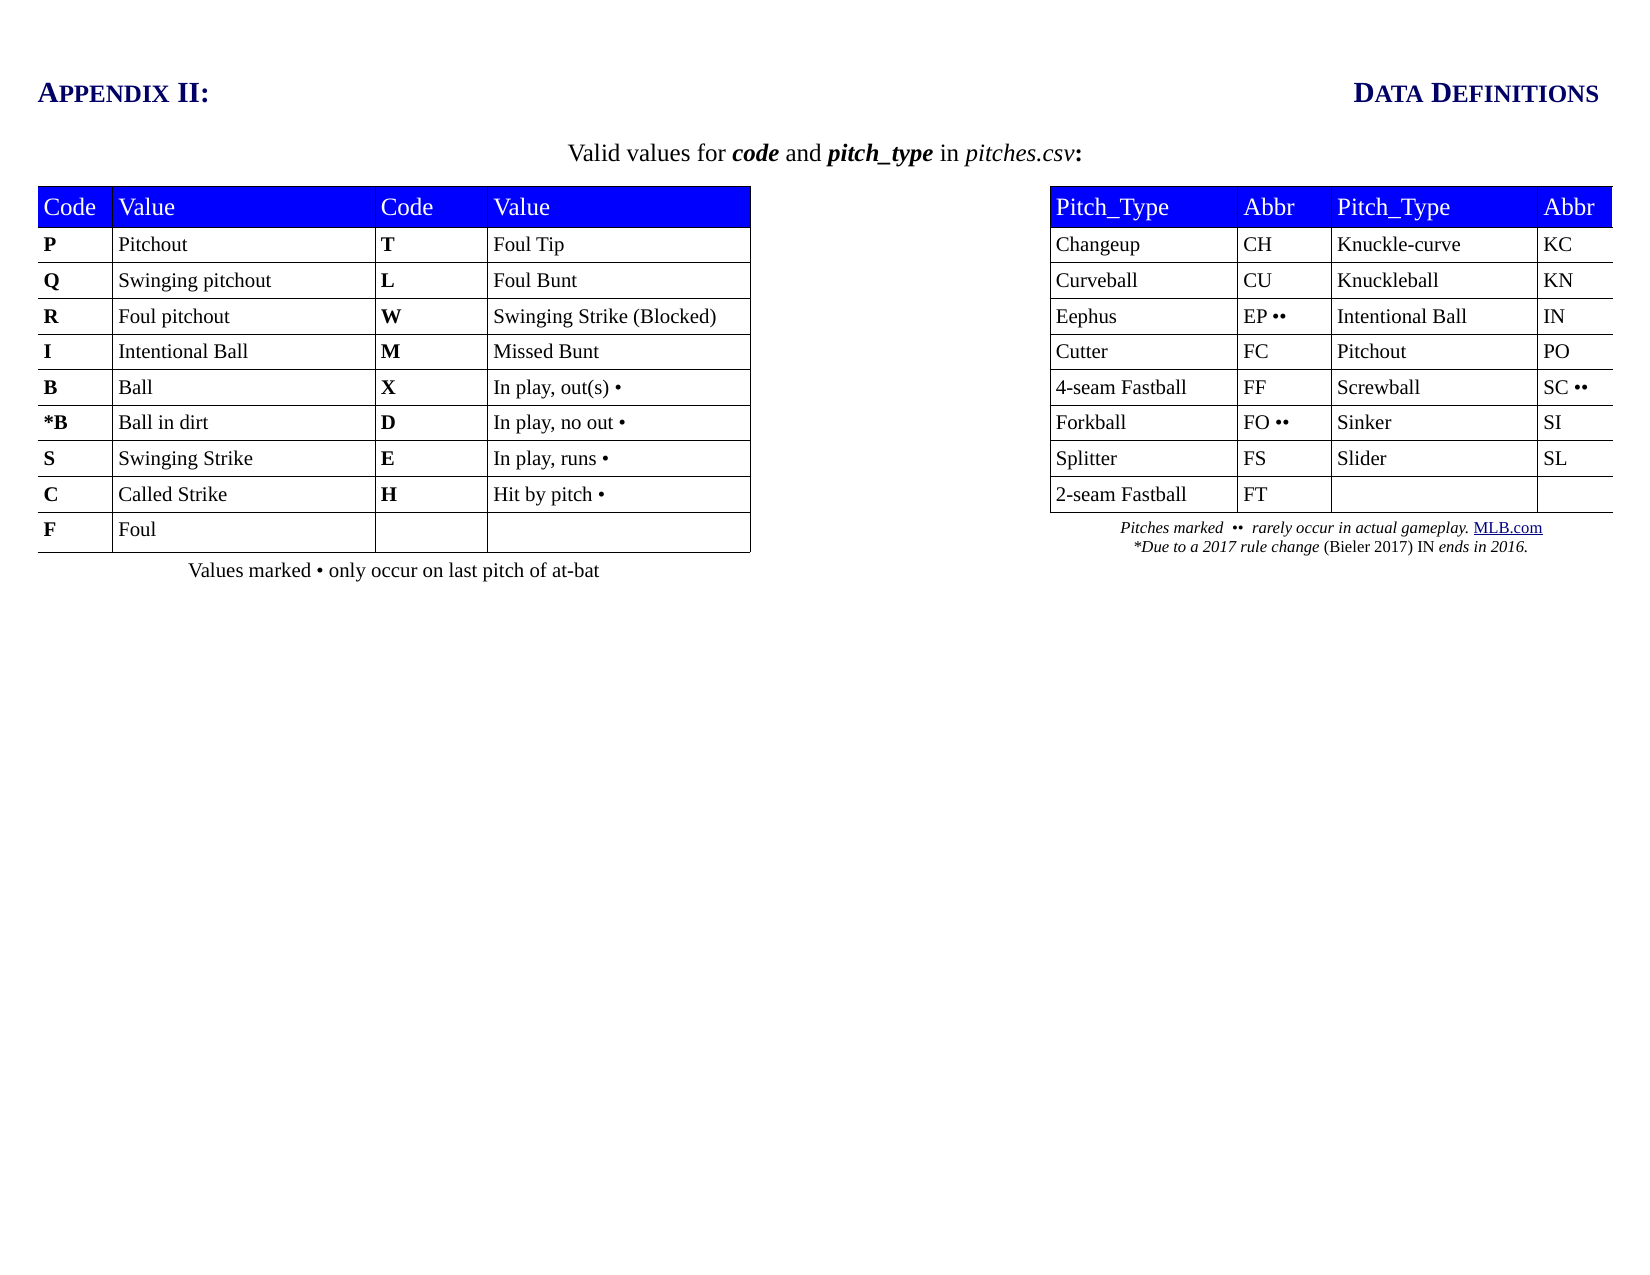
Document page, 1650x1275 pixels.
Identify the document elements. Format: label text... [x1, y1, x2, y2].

table_header Code [38, 187, 112, 227]
table_cell R [38, 299, 112, 333]
table_cell [751, 369, 1050, 405]
table_header Code [376, 187, 487, 227]
table_cell CU [1238, 263, 1331, 298]
table_cell [751, 334, 1050, 369]
table_cell T [376, 228, 487, 262]
table_cell FF [1238, 370, 1331, 405]
table_cell B [38, 370, 112, 405]
table_cell KN [1538, 263, 1612, 298]
table_cell [750, 552, 1050, 592]
table_cell Splitter [1051, 441, 1237, 476]
table_cell FS [1238, 441, 1331, 476]
table_cell Knuckleball [1332, 263, 1537, 298]
table_cell Ball in dirt [113, 406, 375, 440]
table_cell X [376, 370, 487, 405]
table_cell Forkball [1051, 406, 1237, 440]
table_header Value [488, 187, 750, 227]
table_cell Screwball [1332, 370, 1537, 405]
table_cell FT [1238, 477, 1331, 512]
table_cell I [38, 335, 112, 369]
table_cell Sinker [1332, 406, 1537, 440]
table_cell [751, 298, 1050, 333]
table_cell [376, 513, 487, 552]
table_cell C [38, 477, 112, 512]
table_cell Foul pitchout [113, 299, 375, 333]
table_cell Curveball [1051, 263, 1237, 298]
table_cell Pitches marked •• rarely occur in actual gameplay. MLB.com *Due to a 2017 rule change (Bieler 2017) IN ends in 2016. [1050, 513, 1612, 592]
table_cell Foul [113, 513, 375, 552]
table_cell P [38, 228, 112, 262]
table_cell Pitchout [113, 228, 375, 262]
table_cell SC •• [1538, 370, 1612, 405]
table_cell IN [1538, 299, 1612, 333]
table_cell In play, runs • [488, 441, 750, 476]
table_cell SL [1538, 441, 1612, 476]
table_cell Foul Tip [488, 228, 750, 262]
table_cell [488, 513, 750, 552]
table_cell S [38, 441, 112, 476]
table_cell Cutter [1051, 335, 1237, 369]
table_cell Ball [113, 370, 375, 405]
table_cell E [376, 441, 487, 476]
table_cell *B [38, 406, 112, 440]
table_cell In play, out(s) • [488, 370, 750, 405]
table_cell SI [1538, 406, 1612, 440]
table_header [751, 186, 1050, 227]
table_cell [1332, 477, 1537, 512]
table_cell Foul Bunt [488, 263, 750, 298]
table_cell 2-seam Fastball [1051, 477, 1237, 512]
table_cell In play, no out • [488, 406, 750, 440]
table_cell H [376, 477, 487, 512]
table_cell 4-seam Fastball [1051, 370, 1237, 405]
table_header Pitch_Type [1332, 187, 1537, 227]
table_header Abbr [1238, 187, 1331, 227]
table_cell Swinging Strike (Blocked) [488, 299, 750, 333]
table_cell PO [1538, 335, 1612, 369]
table_cell Knuckle-curve [1332, 228, 1537, 262]
table_cell FC [1238, 335, 1331, 369]
table_cell KC [1538, 228, 1612, 262]
table_cell [751, 227, 1050, 262]
table_cell D [376, 406, 487, 440]
table_header Value [113, 187, 375, 227]
table_cell [751, 512, 1050, 552]
table_cell Intentional Ball [1332, 299, 1537, 333]
table_cell [1538, 477, 1612, 512]
table_cell Slider [1332, 441, 1537, 476]
table_cell L [376, 263, 487, 298]
table_cell CH [1238, 228, 1331, 262]
table_header Pitch_Type [1051, 187, 1237, 227]
table_cell [751, 440, 1050, 476]
table_cell [751, 262, 1050, 298]
table_cell FO •• [1238, 406, 1331, 440]
text Valid values for code and pitch_type in pitches.csv: [37, 138, 1612, 167]
table_cell Swinging Strike [113, 441, 375, 476]
table_cell Pitchout [1332, 335, 1537, 369]
table_cell M [376, 335, 487, 369]
table_cell F [38, 513, 112, 552]
table_cell Called Strike [113, 477, 375, 512]
table_cell Missed Bunt [488, 335, 750, 369]
table_cell Values marked • only occur on last pitch of at-bat [38, 553, 750, 592]
table_header Abbr [1538, 187, 1612, 227]
table_cell W [376, 299, 487, 333]
table_cell Hit by pitch • [488, 477, 750, 512]
table_cell [751, 476, 1050, 512]
table_cell Q [38, 263, 112, 298]
table_cell Swinging pitchout [113, 263, 375, 298]
table_cell EP •• [1238, 299, 1331, 333]
table_cell [751, 405, 1050, 440]
table_cell Eephus [1051, 299, 1237, 333]
table_cell Changeup [1051, 228, 1237, 262]
table_cell Intentional Ball [113, 335, 375, 369]
